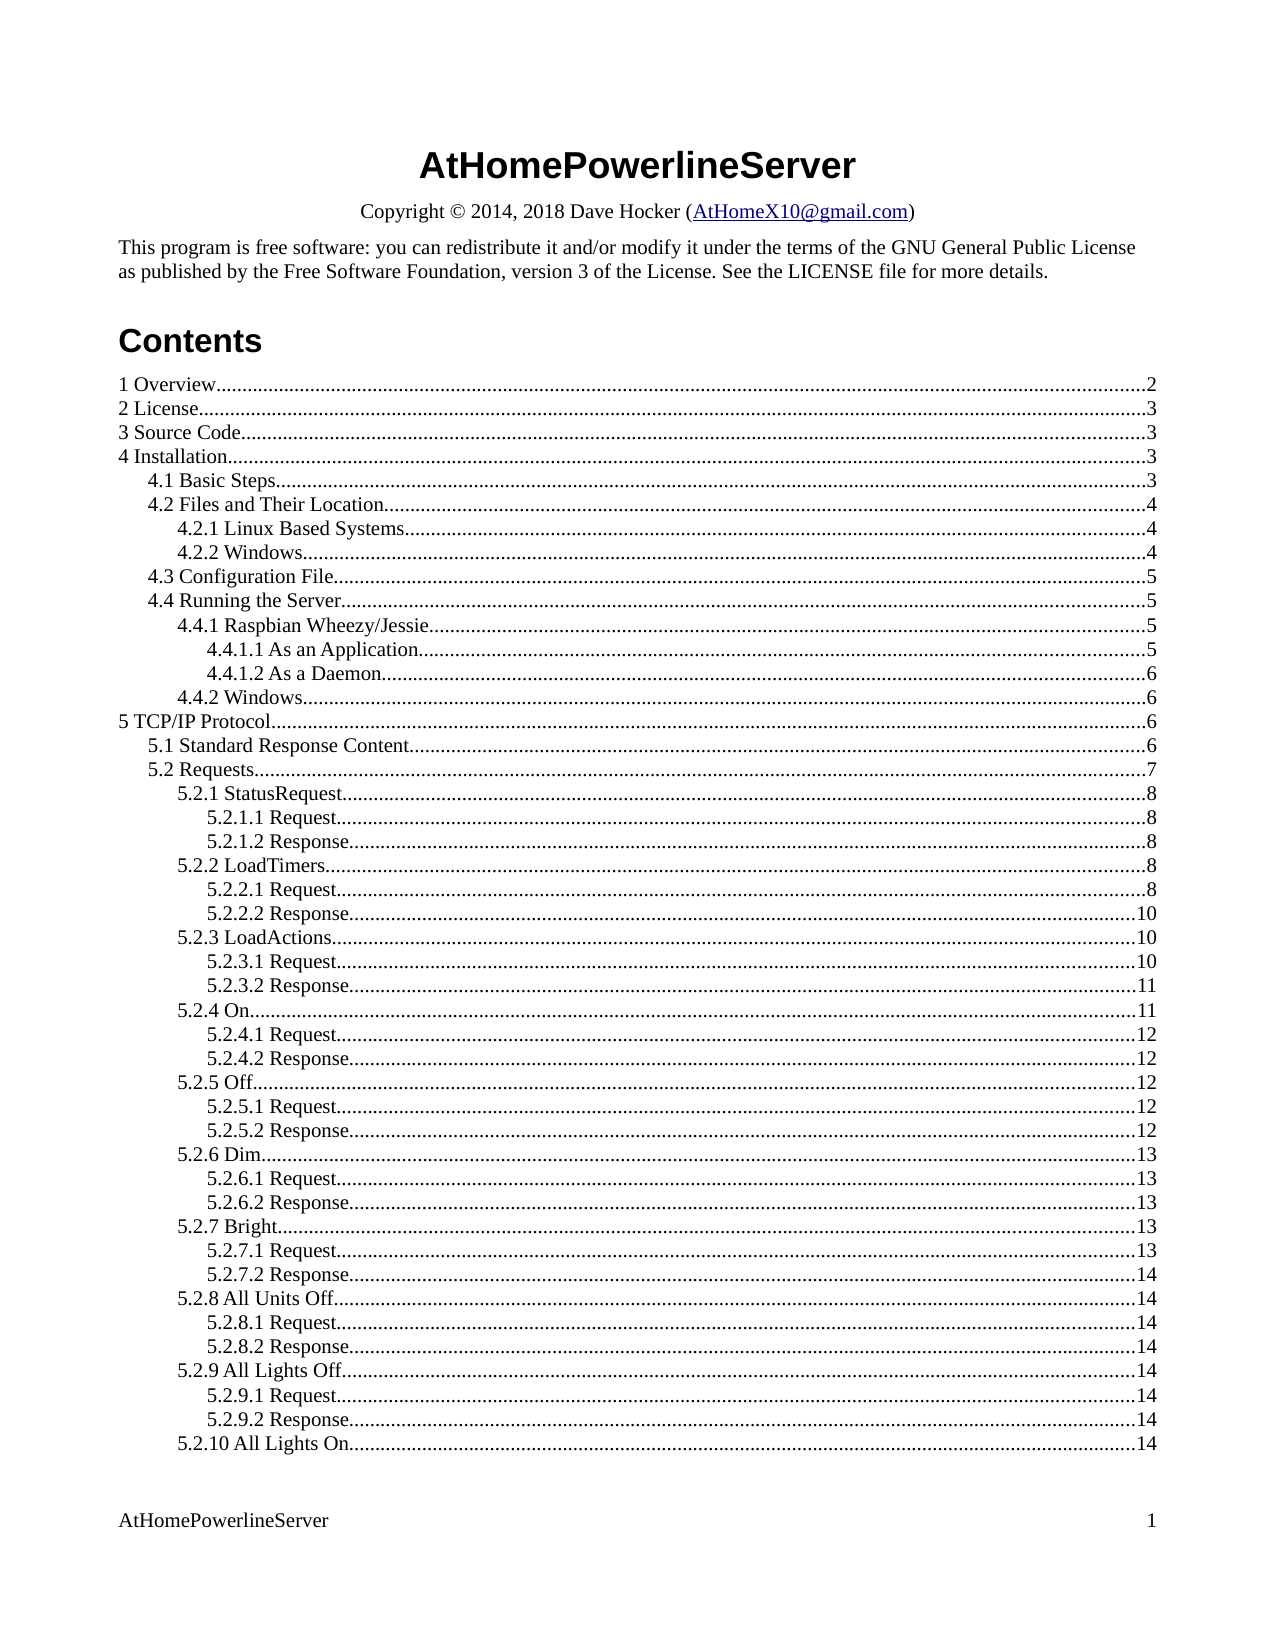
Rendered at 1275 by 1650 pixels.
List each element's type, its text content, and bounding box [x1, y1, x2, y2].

text 5.2.5 Off 12 [177, 1070, 1157, 1094]
text 4.2.1 Linux Based Systems 4 [177, 516, 1157, 540]
text 5.2.4.2 Response 12 [207, 1046, 1157, 1070]
text 4.1 Basic Steps 3 [148, 468, 1157, 492]
text 4.3 Configuration File 5 [148, 564, 1157, 588]
text 5.2.1.2 Response 8 [207, 829, 1157, 853]
text 5.2.9 All Lights Off 14 [177, 1358, 1157, 1382]
text 5 TCP/IP Protocol 6 [118, 709, 1157, 733]
text 5.2.7 Bright 13 [177, 1214, 1157, 1238]
text This program is free software: you can redistribute it and/or modify it under the terms of the GNU General Public License as published by the Free Software Foundation, version 3 of the License. See the LICENSE file for more details. [118, 235, 1157, 283]
subtitle Contents [118, 321, 1157, 359]
text 4.4.1.1 As an Application 5 [207, 637, 1157, 661]
text 5.2.6.1 Request 13 [207, 1166, 1157, 1190]
text 5.2.1 StatusRequest 8 [177, 781, 1157, 805]
text 5.2.9.2 Response 14 [207, 1407, 1157, 1431]
text 5.2.3.2 Response 11 [207, 973, 1157, 997]
text 5.2 Requests 7 [148, 757, 1157, 781]
text 4.4.1.2 As a Daemon 6 [207, 661, 1157, 685]
text 5.2.4 On 11 [177, 997, 1157, 1022]
text 5.2.9.1 Request 14 [207, 1382, 1157, 1407]
text 5.2.3 LoadActions 10 [177, 925, 1157, 949]
text 5.2.4.1 Request 12 [207, 1022, 1157, 1046]
text 5.2.10 All Lights On 14 [177, 1431, 1157, 1455]
text 4.2 Files and Their Location 4 [148, 492, 1157, 516]
text 5.2.3.1 Request 10 [207, 949, 1157, 973]
text Copyright © 2014, 2018 Dave Hocker (AtHomeX10@gmail.com) [118, 199, 1157, 223]
title AtHomePowerlineServer [118, 143, 1157, 186]
text 5.1 Standard Response Content 6 [148, 733, 1157, 757]
text 5.2.8 All Units Off 14 [177, 1286, 1157, 1310]
text 5.2.5.1 Request 12 [207, 1094, 1157, 1118]
text 3 Source Code 3 [118, 420, 1157, 444]
text 1 Overview 2 [118, 372, 1157, 396]
text 5.2.6 Dim 13 [177, 1142, 1157, 1166]
text 5.2.2 LoadTimers 8 [177, 853, 1157, 877]
text 4.4 Running the Server 5 [148, 588, 1157, 612]
text 5.2.8.2 Response 14 [207, 1334, 1157, 1358]
text 5.2.8.1 Request 14 [207, 1310, 1157, 1334]
text 5.2.6.2 Response 13 [207, 1190, 1157, 1214]
text 5.2.2.1 Request 8 [207, 877, 1157, 901]
text 4.2.2 Windows 4 [177, 540, 1157, 564]
text 5.2.7.1 Request 13 [207, 1238, 1157, 1262]
text 4.4.2 Windows 6 [177, 685, 1157, 709]
text 5.2.5.2 Response 12 [207, 1118, 1157, 1142]
text 4.4.1 Raspbian Wheezy/Jessie 5 [177, 612, 1157, 637]
text 5.2.7.2 Response 14 [207, 1262, 1157, 1286]
text 2 License 3 [118, 396, 1157, 420]
text 4 Installation 3 [118, 444, 1157, 468]
text 5.2.1.1 Request 8 [207, 805, 1157, 829]
text 5.2.2.2 Response 10 [207, 901, 1157, 925]
